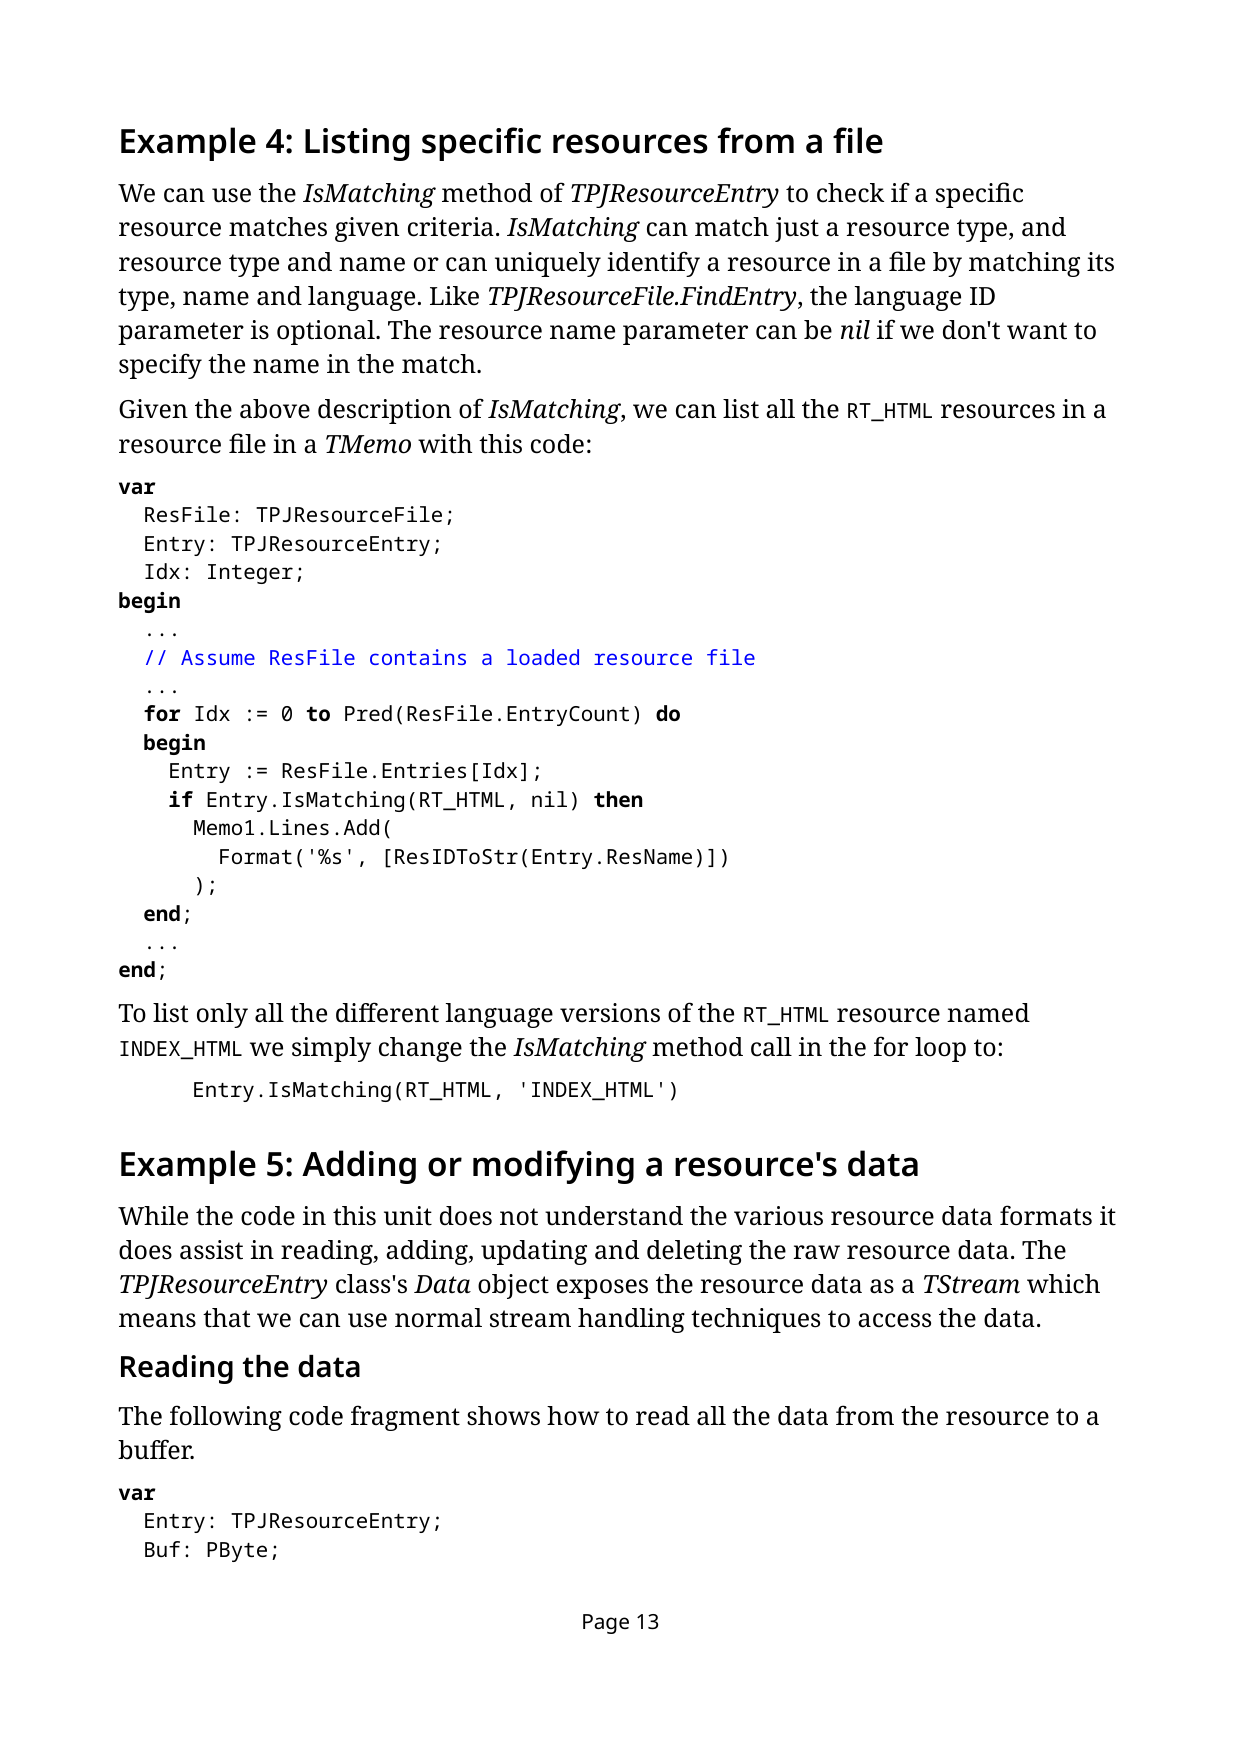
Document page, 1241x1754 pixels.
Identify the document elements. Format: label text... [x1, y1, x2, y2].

text for Idx := 0 to Pred(ResFile.EntryCount) do [118, 699, 1122, 728]
subtitle Example 5: Adding or modifying a resource's data [118, 1141, 1122, 1186]
text ... [118, 671, 1122, 699]
text ResFile: TPJResourceFile; [118, 501, 1122, 529]
text begin [118, 586, 1122, 614]
text ... [118, 927, 1122, 956]
text Given the above description of IsMatching, we can list all the RT_HTML resources in a resource file in a TMemo with this code: [118, 392, 1122, 460]
text end; [118, 956, 1122, 984]
text While the code in this unit does not understand the various resource data formats it does assist in reading, adding, updating and deleting the raw resource data. The TPJResourceEntry class's Data object exposes the resource data as a TStream which means that we can use normal stream handling techniques to access the data. [118, 1199, 1122, 1335]
text Idx: Integer; [118, 557, 1122, 586]
text var [118, 1478, 1122, 1507]
text We can use the IsMatching method of TPJResourceEntry to check if a specific resource matches given criteria. IsMatching can match just a resource type, and resource type and name or can uniquely identify a resource in a file by matching its type, name and language. Like TPJResourceFile.FindEntry, the language ID parameter is optional. The resource name parameter can be nil if we don't want to specify the name in the match. [118, 176, 1122, 380]
text ); [118, 870, 1122, 899]
subtitle Reading the data [118, 1347, 1122, 1386]
text if Entry.IsMatching(RT_HTML, nil) then [118, 785, 1122, 813]
text The following code fragment shows how to read all the data from the resource to a buffer. [118, 1398, 1122, 1466]
text Entry.IsMatching(RT_HTML, 'INDEX_HTML') [118, 1076, 1122, 1104]
text begin [118, 728, 1122, 756]
text var [118, 472, 1122, 501]
text Buf: PByte; [118, 1535, 1122, 1563]
text Format('%s', [ResIDToStr(Entry.ResName)]) [118, 842, 1122, 870]
text Entry: TPJResourceEntry; [118, 529, 1122, 557]
text end; [118, 899, 1122, 927]
subtitle Example 4: Listing specific resources from a file [118, 118, 1122, 163]
text Memo1.Lines.Add( [118, 813, 1122, 842]
text ... [118, 614, 1122, 643]
text Entry: TPJResourceEntry; [118, 1507, 1122, 1535]
text Entry := ResFile.Entries[Idx]; [118, 756, 1122, 785]
text To list only all the different language versions of the RT_HTML resource named INDEX_HTML we simply change the IsMatching method call in the for loop to: [118, 996, 1122, 1064]
text // Assume ResFile contains a loaded resource file [118, 643, 1122, 671]
